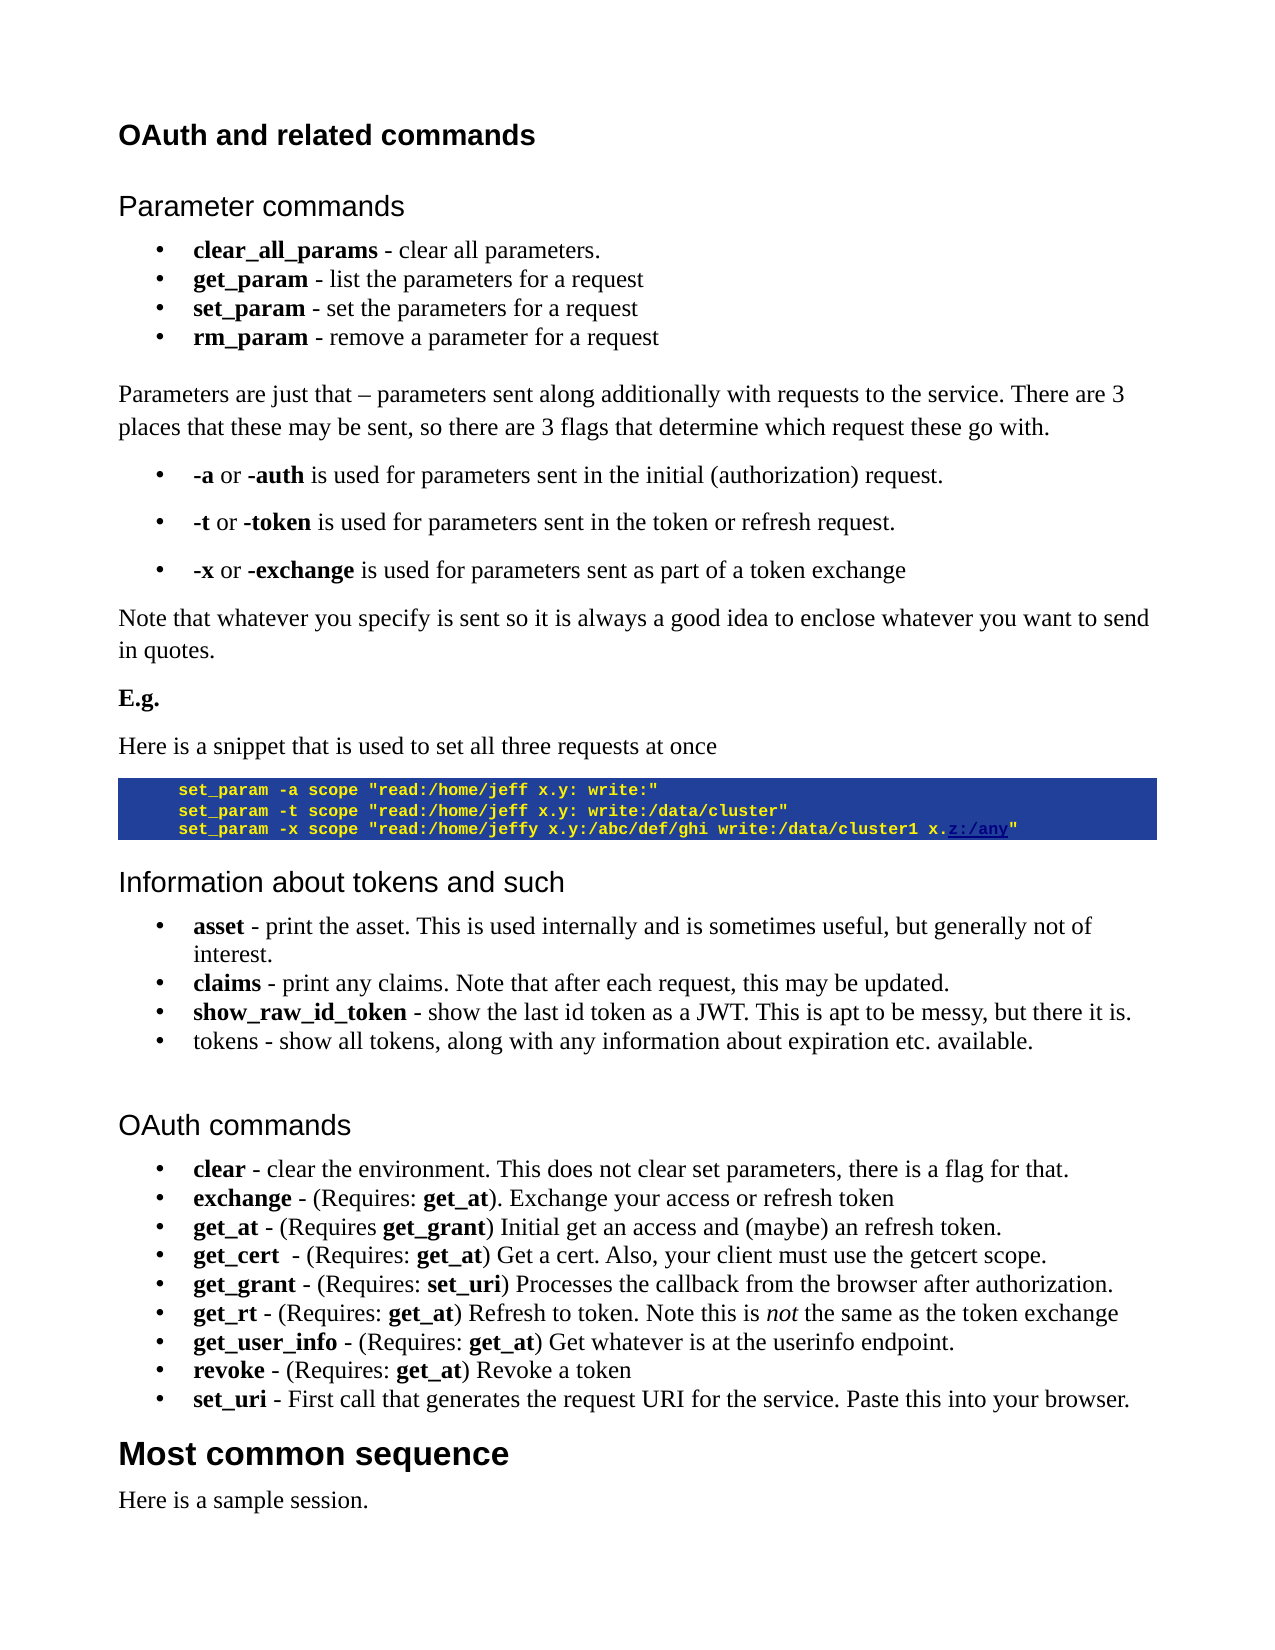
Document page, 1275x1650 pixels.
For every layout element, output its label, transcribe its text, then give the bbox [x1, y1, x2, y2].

text E.g. [118, 683, 1157, 712]
list get_rt - (Requires: get_at) Refresh to token. Note this is not the same as the token exchange [156, 1298, 1157, 1327]
subtitle OAuth commands [118, 1108, 1157, 1142]
list -a or -auth is used for parameters sent in the initial (authorization) request. [156, 460, 1157, 488]
list tokens - show all tokens, along with any information about expiration etc. available. [156, 1026, 1157, 1054]
subtitle OAuth and related commands [118, 118, 1157, 152]
list show_raw_id_token - show the last id token as a JWT. This is apt to be messy, but there it is. [156, 997, 1157, 1026]
list set_uri - First call that generates the request URI for the service. Paste this into your browser. [156, 1384, 1157, 1413]
list claims - print any claims. Note that after each request, this may be updated. [156, 968, 1157, 997]
text set_param -t scope "read:/home/jeff x.y: write:/data/cluster" [118, 802, 1157, 821]
list set_param - set the parameters for a request [156, 293, 1157, 322]
list clear - clear the environment. This does not clear set parameters, there is a flag for that. [156, 1154, 1157, 1183]
list get_at - (Requires get_grant) Initial get an access and (maybe) an refresh token. [156, 1212, 1157, 1241]
text set_param -x scope "read:/home/jeffy x.y:/abc/def/ghi write:/data/cluster1 x.z:/any" [118, 821, 1157, 840]
list revoke - (Requires: get_at) Revoke a token [156, 1356, 1157, 1384]
text Here is a sample session. [118, 1485, 1157, 1514]
list exchange - (Requires: get_at). Exchange your access or refresh token [156, 1183, 1157, 1212]
subtitle Information about tokens and such [118, 865, 1157, 898]
list get_param - list the parameters for a request [156, 264, 1157, 293]
list get_cert - (Requires: get_at) Get a cert. Also, your client must use the getcert scope. [156, 1241, 1157, 1269]
list clear_all_params - clear all parameters. [156, 235, 1157, 264]
text Note that whatever you specify is sent so it is always a good idea to enclose whatever you want to send in quotes. [118, 603, 1157, 664]
subtitle Parameter commands [118, 189, 1157, 223]
text set_param -a scope "read:/home/jeff x.y: write:" [118, 778, 1157, 802]
subtitle Most common sequence [118, 1434, 1157, 1473]
list asset - print the asset. This is used internally and is sometimes useful, but generally not of interest. [156, 911, 1157, 968]
text Here is a snippet that is used to set all three requests at once [118, 731, 1157, 759]
list -t or -token is used for parameters sent in the token or refresh request. [156, 507, 1157, 536]
list -x or -exchange is used for parameters sent as part of a token exchange [156, 555, 1157, 584]
list get_user_info - (Requires: get_at) Get whatever is at the userinfo endpoint. [156, 1327, 1157, 1356]
list rm_param - remove a parameter for a request [156, 322, 1157, 350]
list get_grant - (Requires: set_uri) Processes the callback from the browser after authorization. [156, 1269, 1157, 1298]
text Parameters are just that – parameters sent along additionally with requests to the service. There are 3 places that these may be sent, so there are 3 flags that determine which request these go with. [118, 379, 1157, 441]
